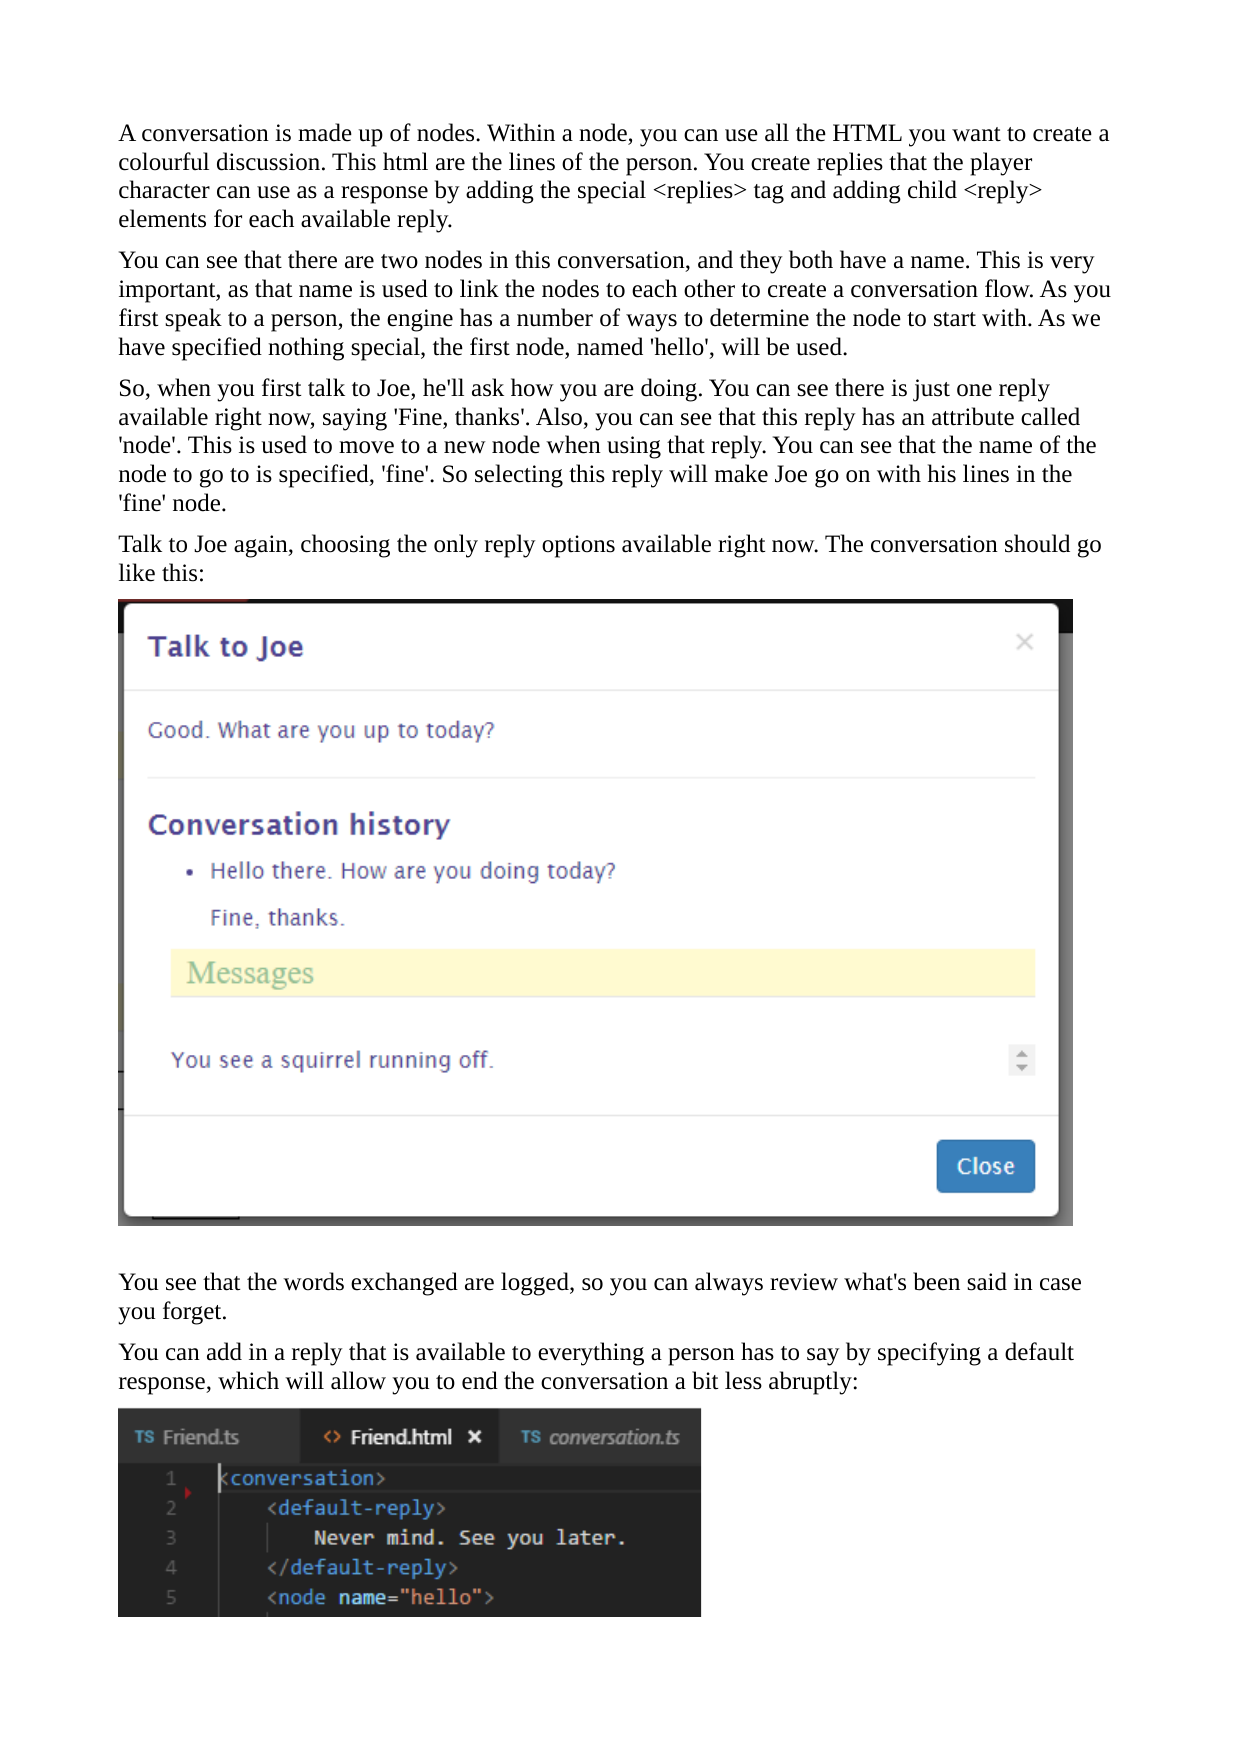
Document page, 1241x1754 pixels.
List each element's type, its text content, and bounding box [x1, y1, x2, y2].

text Talk to Joe again, choosing the only reply options available right now. The conversation should go like this: [118, 529, 1122, 587]
text You can see that there are two nodes in this conversation, and they both have a name. This is very important, as that name is used to link the nodes to each other to create a conversation flow. As you first speak to a person, the engine has a number of ways to determine the node to start with. As we have specified nothing special, the first node, named 'hello', will be used. [118, 246, 1122, 361]
text So, when you first talk to Joe, he'll ask how you are doing. You can see there is just one reply available right now, saying 'Fine, thanks'. Also, you can see that this reply has an attribute called 'node'. This is used to move to a new node when using that reply. You can see that the name of the node to go to is specified, 'fine'. So selecting this reply will make Joe go on with his lines in the 'fine' node. [118, 373, 1122, 517]
text A conversation is made up of nodes. Within a node, you can use all the HTML you want to create a colourful discussion. This html are the lines of the person. You create replies that the player character can use as a response by adding the special <replies> tag and adding child <reply> elements for each available reply. [118, 118, 1122, 233]
text You can add in a reply that is available to everything a person has to say by specifying a default response, which will allow you to end the conversation a bit less abruptly: [118, 1337, 1122, 1395]
text You see that the words exchanged are logged, so you can always review what's been said in case you forget. [118, 1267, 1122, 1325]
